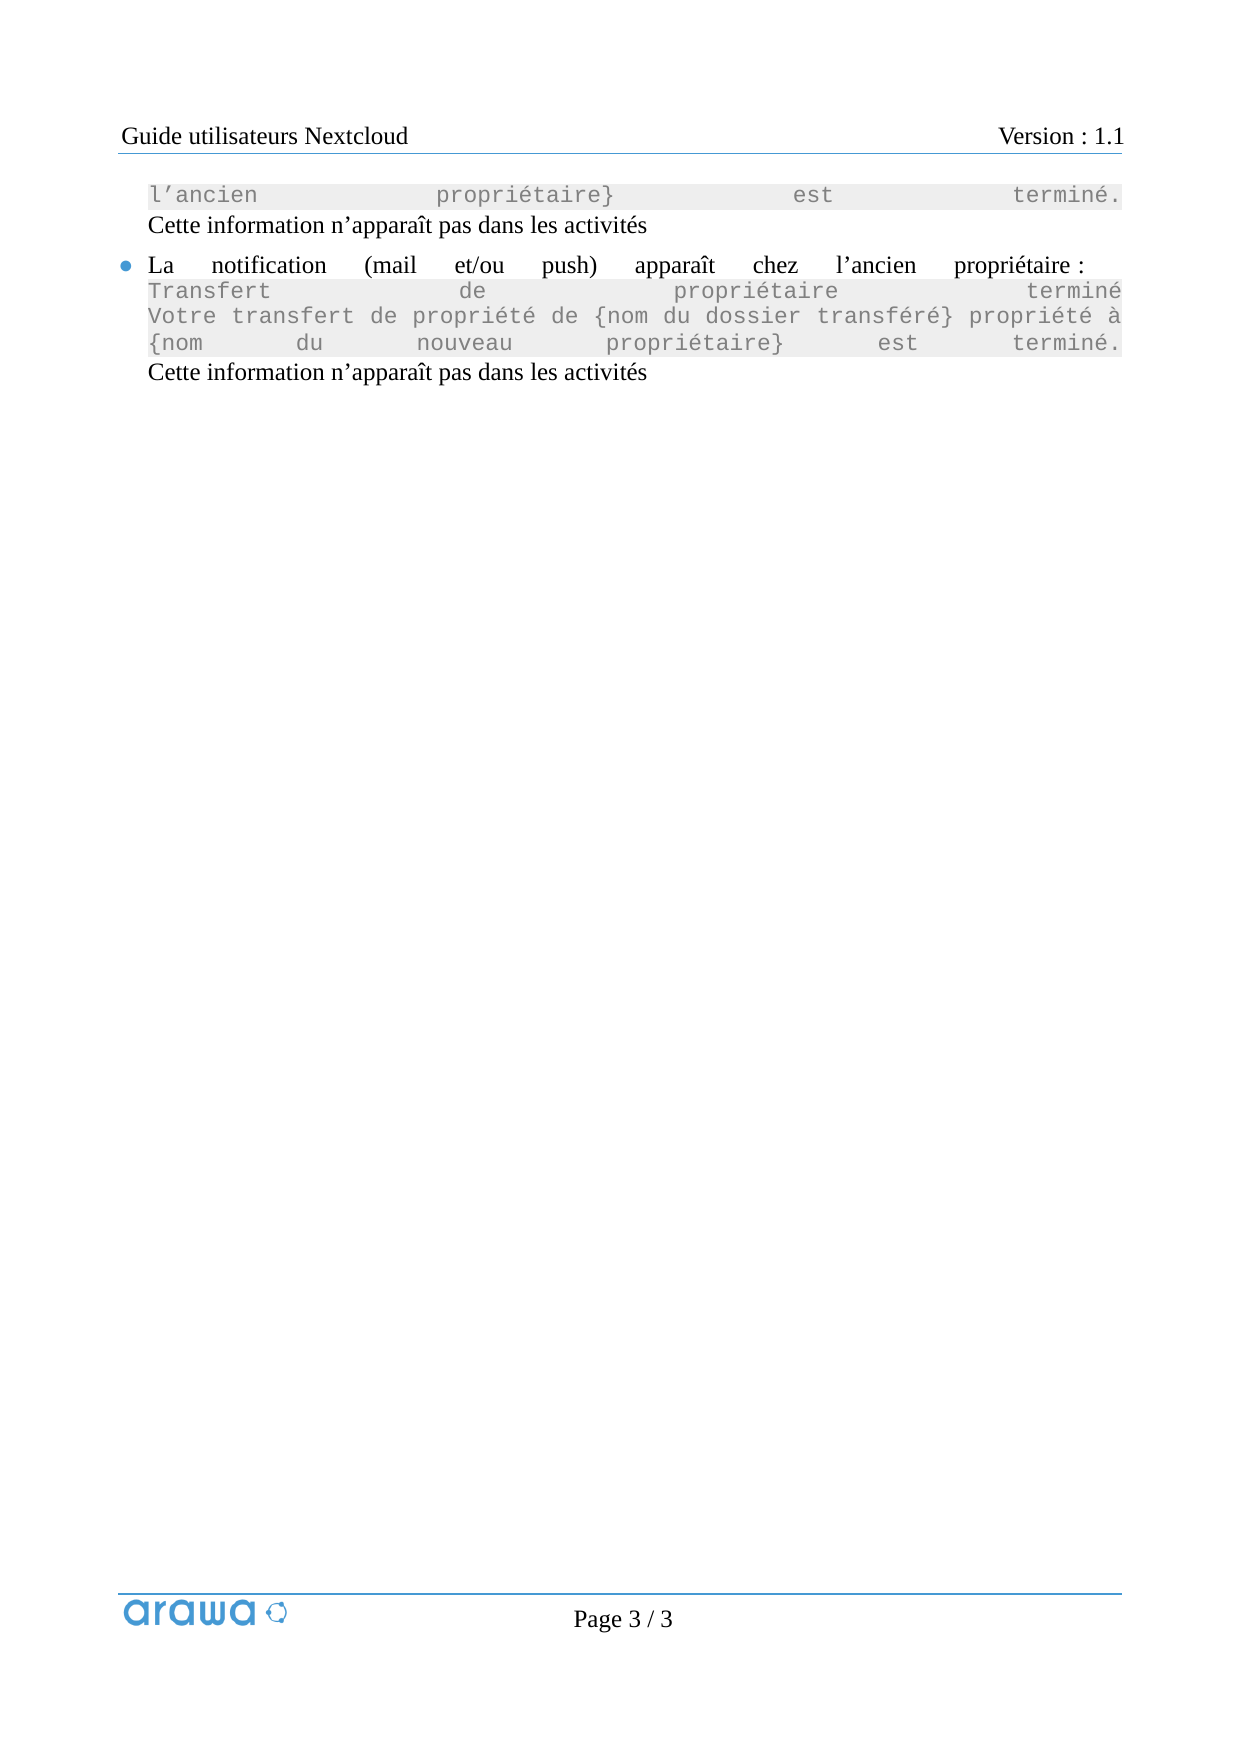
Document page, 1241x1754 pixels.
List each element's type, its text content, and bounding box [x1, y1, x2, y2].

list La notification (mail et/ou push) apparaît chez l’ancien propriétaire : Transfert de propriétaire terminé Votre transfert de propriété de {nom du dossier transféré} propriété à {nom du nouveau propriétaire} est terminé. Cette information n’apparaît pas dans les activités [118, 250, 1122, 386]
picture [121, 1597, 290, 1628]
list l’ancien propriétaire} est terminé. Cette information n’apparaît pas dans les activités [118, 184, 1122, 238]
